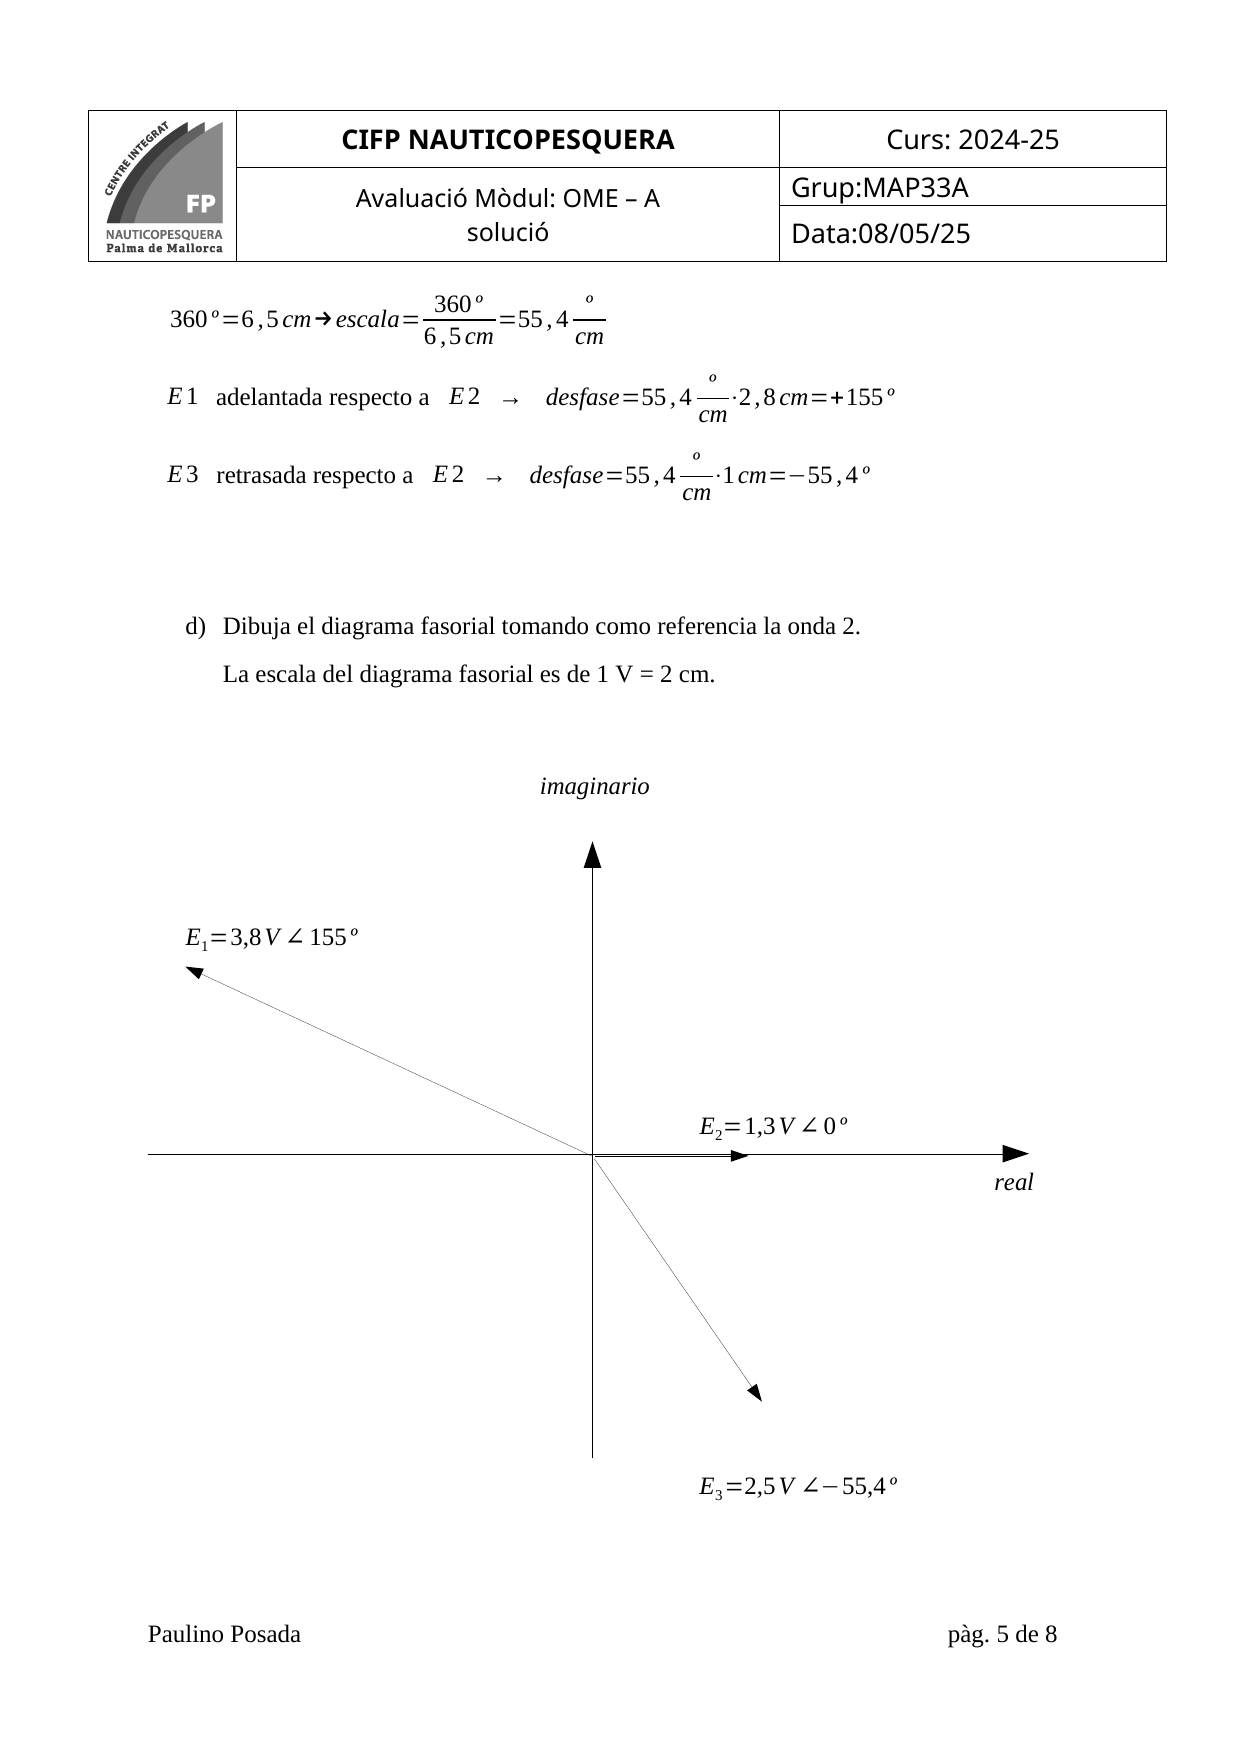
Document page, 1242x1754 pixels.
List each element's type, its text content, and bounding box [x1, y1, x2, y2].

list Dibuja el diagrama fasorial tomando como referencia la onda 2. [185, 611, 1094, 640]
text adelantada respecto a→ [148, 368, 1094, 428]
text retrasada respecto a→ [148, 447, 1094, 506]
list La escala del diagrama fasorial es de 1 V = 2 cm. [185, 659, 1094, 687]
picture [100, 111, 229, 260]
